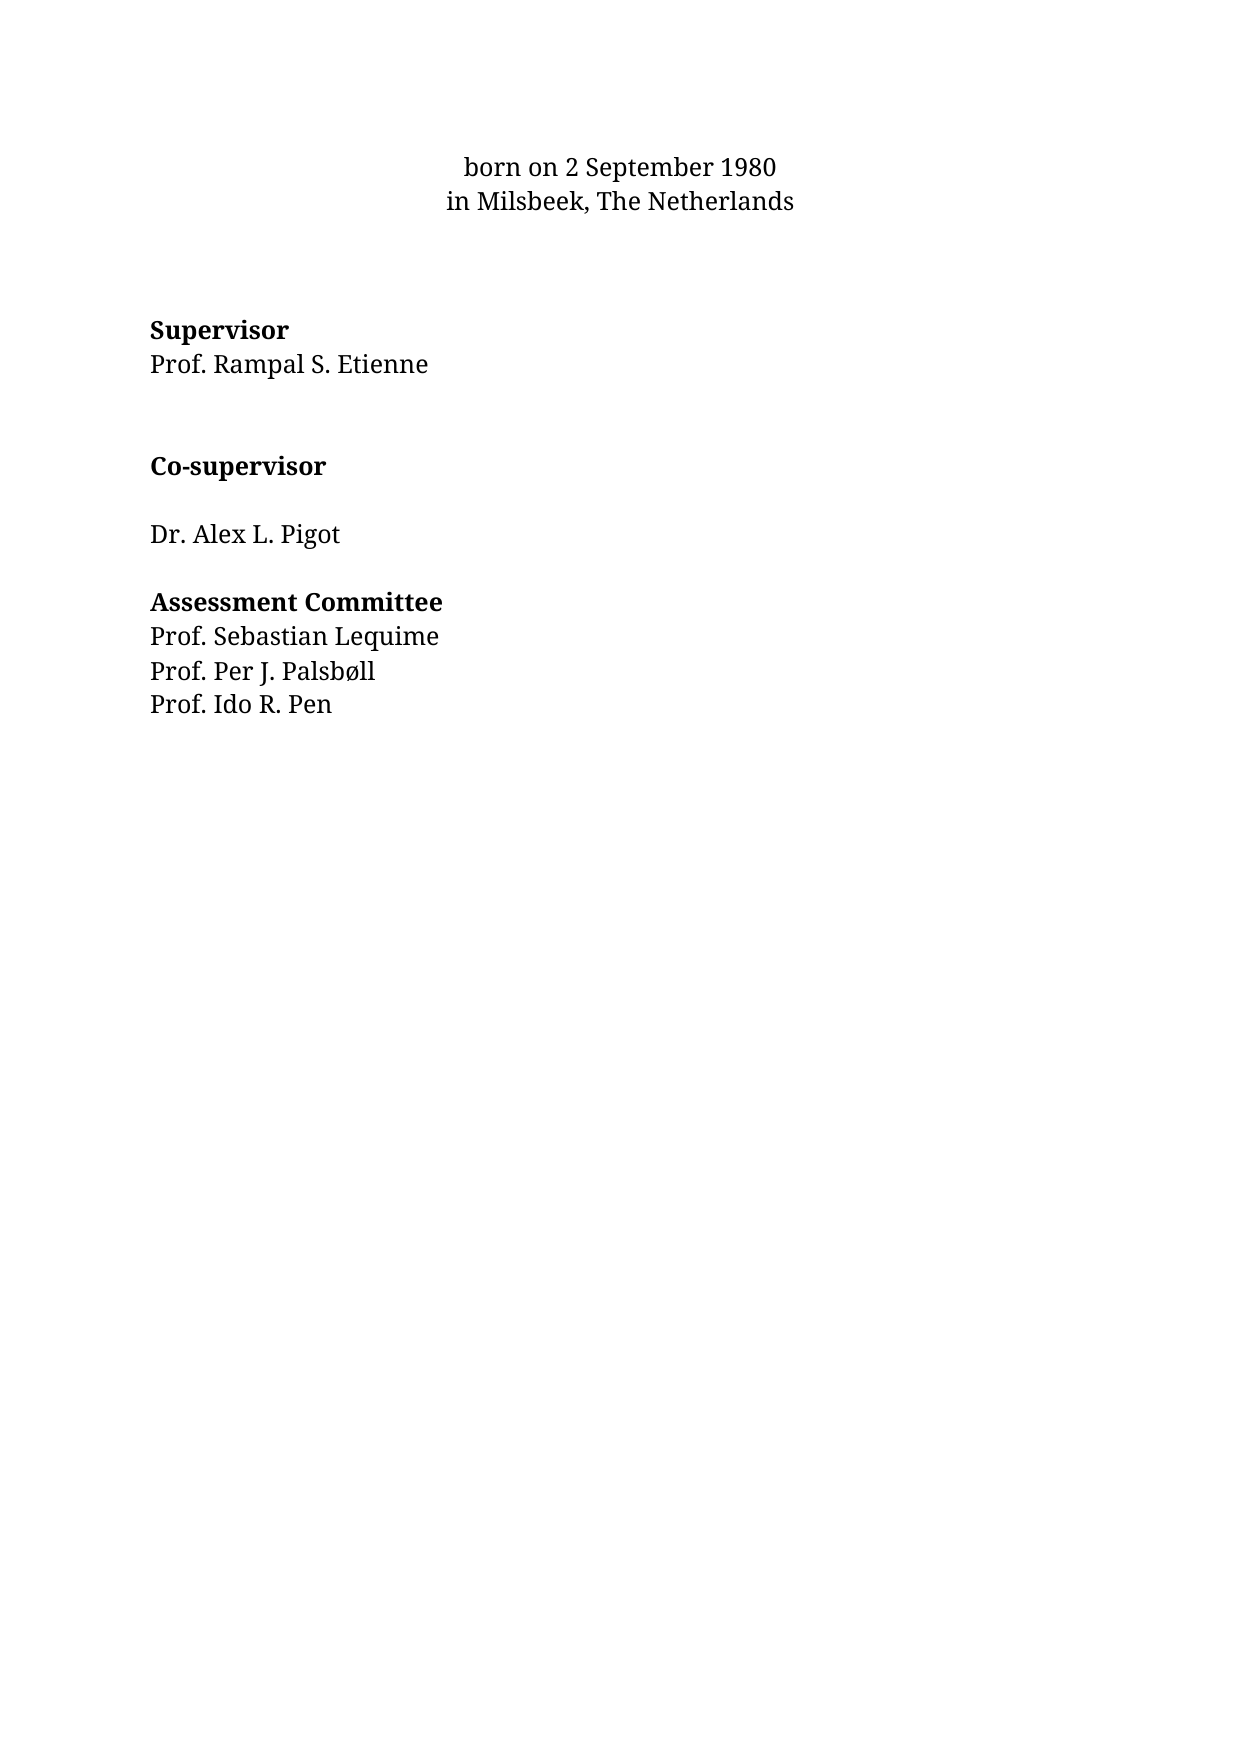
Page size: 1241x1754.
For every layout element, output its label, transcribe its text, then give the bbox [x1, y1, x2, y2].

text Supervisor Prof. Rampal S. Etienne Co-supervisor Dr. Alex L. Pigot Assessment Committee Prof. Sebastian Lequime Prof. Per J. Palsbøll Prof. Ido R. Pen [150, 312, 1090, 721]
table_cell born on 2 September 1980 in Milsbeek, The Netherlands [150, 150, 1090, 218]
